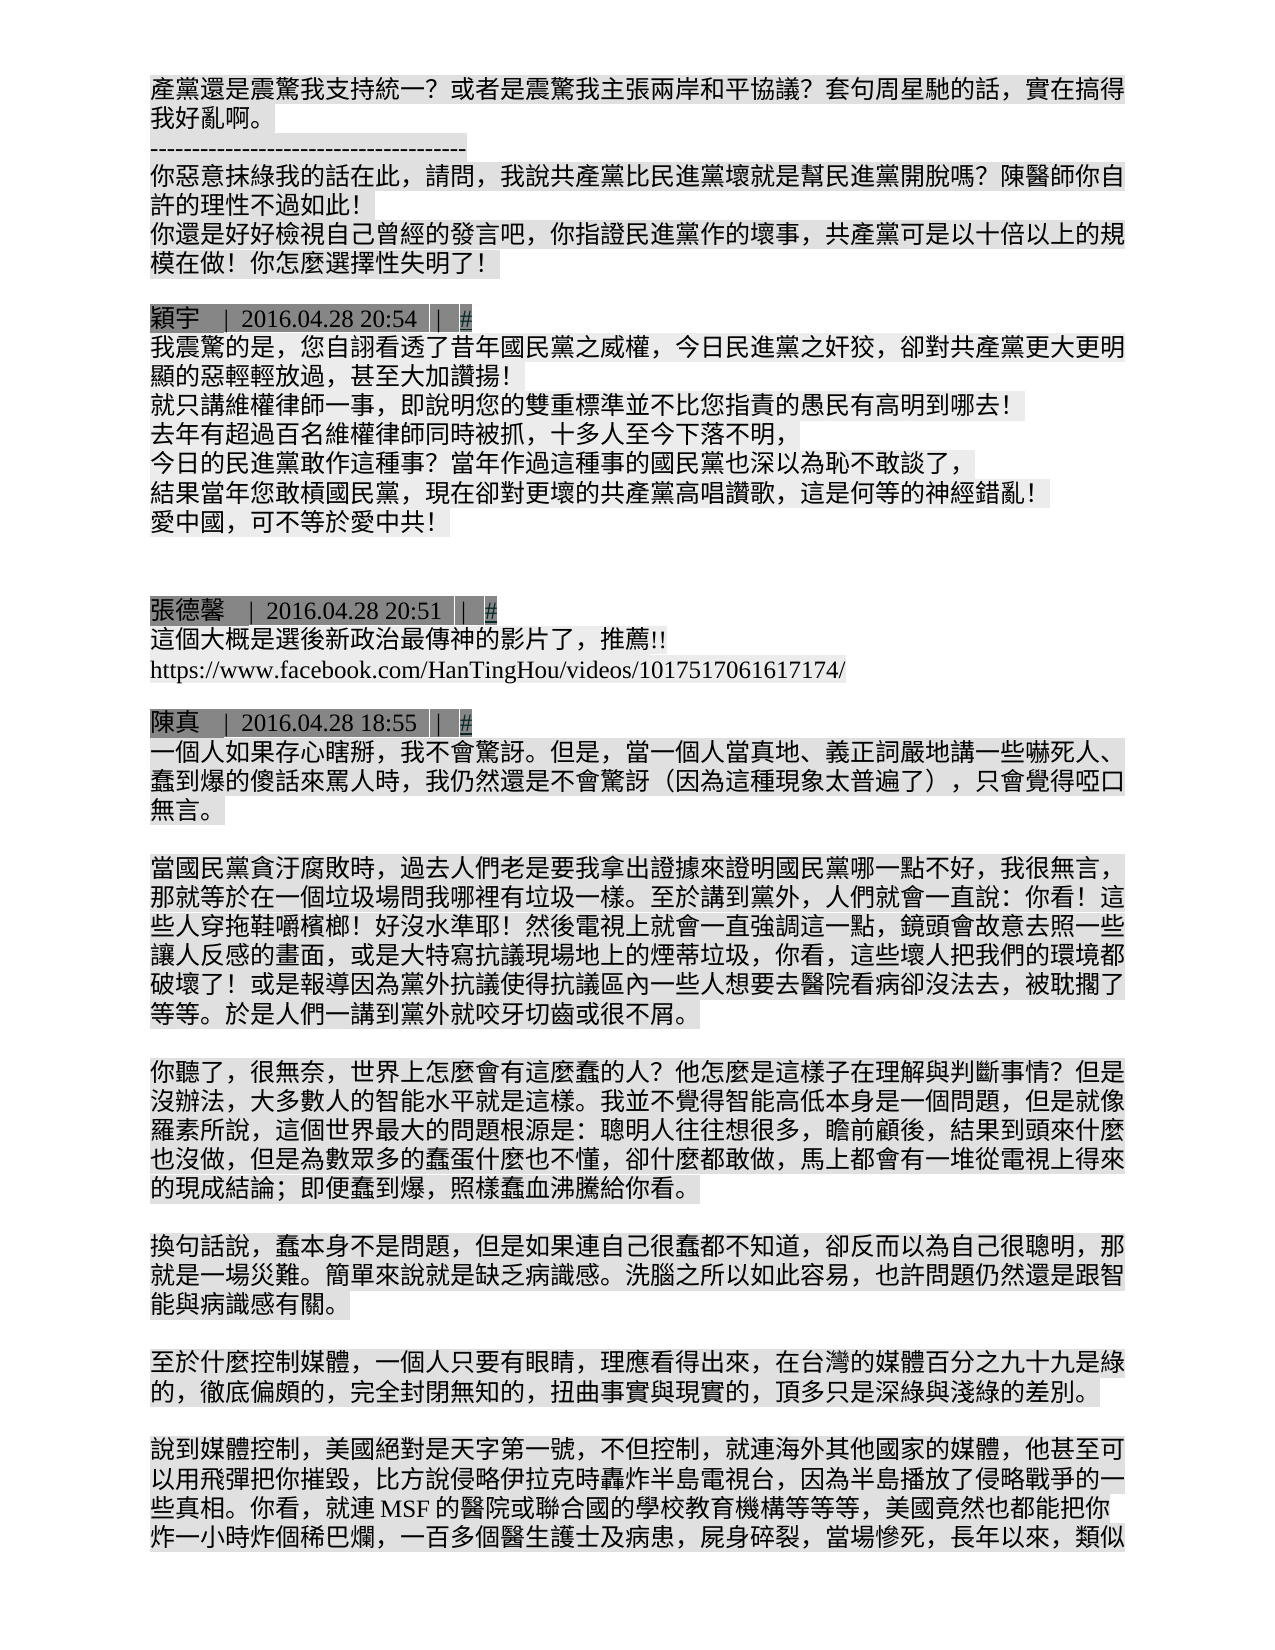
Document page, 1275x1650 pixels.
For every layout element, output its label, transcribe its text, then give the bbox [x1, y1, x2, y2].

text 陳真 | 2016.04.28 18:55 | # [150, 708, 1125, 738]
text 張德馨 | 2016.04.28 20:51 | # [150, 596, 1125, 626]
text 我震驚的是，您自詡看透了昔年國民黨之威權，今日民進黨之奸狡，卻對共產黨更大更明顯的惡輕輕放過，甚至大加讚揚！ 就只講維權律師一事，即說明您的雙重標準並不比您指責的愚民有高明到哪去！ 去年有超過百名維權律師同時被抓，十多人至今下落不明， 今日的民進黨敢作這種事？當年作過這種事的國民黨也深以為恥不敢談了， 結果當年您敢槓國民黨，現在卻對更壞的共產黨高唱讚歌，這是何等的神經錯亂！ 愛中國，可不等於愛中共！ [150, 333, 1125, 537]
text 產黨還是震驚我支持統一？或者是震驚我主張兩岸和平協議？套句周星馳的話，實在搞得我好亂啊。 -------------------------------------- 你惡意抹綠我的話在此，請問，我說共產黨比民進黨壞就是幫民進黨開脫嗎？陳醫師你自許的理性不過如此！ 你還是好好檢視自己曾經的發言吧，你指證民進黨作的壞事，共產黨可是以十倍以上的規模在做！你怎麼選擇性失明了！ [150, 75, 1125, 279]
text 這個大概是選後新政治最傳神的影片了，推薦!! https://www.facebook.com/HanTingHou/videos/1017517061617174/ [150, 626, 1125, 683]
text 穎宇 | 2016.04.28 20:54 | # [150, 304, 1125, 333]
text 一個人如果存心瞎掰，我不會驚訝。但是，當一個人當真地、義正詞嚴地講一些嚇死人、蠢到爆的傻話來罵人時，我仍然還是不會驚訝（因為這種現象太普遍了），只會覺得啞口無言。 當國民黨貪汙腐敗時，過去人們老是要我拿出證據來證明國民黨哪一點不好，我很無言，那就等於在一個垃圾場問我哪裡有垃圾一樣。至於講到黨外，人們就會一直說：你看！這些人穿拖鞋嚼檳榔！好沒水準耶！然後電視上就會一直強調這一點，鏡頭會故意去照一些讓人反感的畫面，或是大特寫抗議現場地上的煙蒂垃圾，你看，這些壞人把我們的環境都破壞了！或是報導因為黨外抗議使得抗議區內一些人想要去醫院看病卻沒法去，被耽擱了等等。於是人們一講到黨外就咬牙切齒或很不屑。 你聽了，很無奈，世界上怎麼會有這麼蠢的人？他怎麼是這樣子在理解與判斷事情？但是沒辦法，大多數人的智能水平就是這樣。我並不覺得智能高低本身是一個問題，但是就像羅素所說，這個世界最大的問題根源是：聰明人往往想很多，瞻前顧後，結果到頭來什麼也沒做，但是為數眾多的蠢蛋什麼也不懂，卻什麼都敢做，馬上都會有一堆從電視上得來的現成結論；即便蠢到爆，照樣蠢血沸騰給你看。 換句話說，蠢本身不是問題，但是如果連自己很蠢都不知道，卻反而以為自己很聰明，那就是一場災難。簡單來說就是缺乏病識感。洗腦之所以如此容易，也許問題仍然還是跟智能與病識感有關。 至於什麼控制媒體，一個人只要有眼睛，理應看得出來，在台灣的媒體百分之九十九是綠的，徹底偏頗的，完全封閉無知的，扭曲事實與現實的，頂多只是深綠與淺綠的差別。 說到媒體控制，美國絕對是天字第一號，不但控制，就連海外其他國家的媒體，他甚至可以用飛彈把你摧毀，比方說侵略伊拉克時轟炸半島電視台，因為半島播放了侵略戰爭的一些真相。你看，就連MSF的醫院或聯合國的學校教育機構等等等，美國竟然也都能把你炸一小時炸個稀巴爛，一百多個醫生護士及病患，屍身碎裂，當場慘死，長年以來，類似的暴行層出不窮，罄竹難書。連醫院都敢這樣對待，何況媒體。 對其美國國內媒體，他哪需要控制，他們全部都是當權者自己人啊，完全配合政權辦事，打算入侵哪一國就開始配合造謠抹黑誇大渲染。台灣的媒體就更赤裸裸完全毫無廉恥了，我沒見過世上還有哪個國家的媒體無恥偏頗到這種簡直不可思議的地步。 全世界的媒體，我最推崇的有三個，一個是對岸的鳳凰，一個是俄羅斯的RT。Emir Kusturica說得對，哪一天當第三次世界大戰爆發，美國的第一個攻擊目標就是RT。至於第三個我最佩服的電台，規模比較小，資本額大約只有五萬塊，成立於1998年，那就是哈巴狗電台，也就是各位現在留言的這個版面。 我常納悶，為什麼綠油油的人智商總是如此令人難以恭維？難道這些人是三歲小孩，還沒學好怎麼說話講理與思考？要不然怎麼會笨到這種地步？這位同學究竟是震驚我支持共產黨還是震驚我支持統一？或者是震驚我主張兩岸和平協議？套句周星馳的話，實在搞得我好亂啊。 至於什麼抓維權人士，台灣自願當狗的美國主子更是此中高手！你看，明明應該獲得諾貝爾和平獎的阿桑吉和史諾登，美國竟然處心積慮要殺害他們，打算把他們抓去槍斃。 我的意思是說，怎麼會有這麼智障的思考方式？因為中國逮捕了哪個什麼維權人士，所以就不可以支持中國？哪天就算我被中共槍斃，我要告訴各位，中國仍然是你們應該支持並且想辦法讓他變得更好的祖國。你看，王曉波的媽媽在他九歲時就因為左傾被國民黨槍斃，他還不是照樣支持祖國支持國民黨。 考慮一個事情，當然是考慮全面性的，哪有人只講一種每個國家四處可見的問題來做結論的？比方說，當你考慮出遠門去某個地方，你會考慮路途遠近，考慮交通狀況，考慮交通工具的接駁與方便性，考慮安全因素，考慮一路上的各種接應與可能的突發狀況等等等，但是應該不會有人蠢到義正詞嚴地只會講一點說：‘’這條路絕不可行！真是令人震驚！這條路上有檳榔攤啊！檳榔攤很沒水準耶！‘’ 你聽了，大概也只能去撞牆，難道你有能力跟這樣的人討論問題？ 我的耐心很有限，最好別再問我，太累了，再問我就要收家教費了。太離譜的傻話我會直接刪掉。寫兩句蠢話很容易，但你要教導這樣一個完全缺乏病識感的蠢蛋，豈不是得把幾十年來寫過的東西重新、從頭從ㄅㄆㄇㄈ開始教起。 有時很缺錢，缺錢缺到真的很後悔當初怎麼不改行去當政治詐騙集團，因為當你看到人們這麼好騙時，天底下還會有比這更好賺的工作嗎？只要不定期出來胡扯兩句愛台灣的口號、罵罵鴨霸共匪欺負咱台灣郎，輕鬆就能一輩子吃香喝辣，成為大家的偶像、救星。 我真是太缺乏市場敏感度了，要不然，阿扁什麼的，算老幾？更不用說他的徒子徒孫了。我若始終一心報效綠油油的黨國，留在政治詐騙集團裡頭，我肯定會是各位的王，而不是成為一名人人皆可糟蹋之的流寇。 [150, 738, 1125, 1552]
